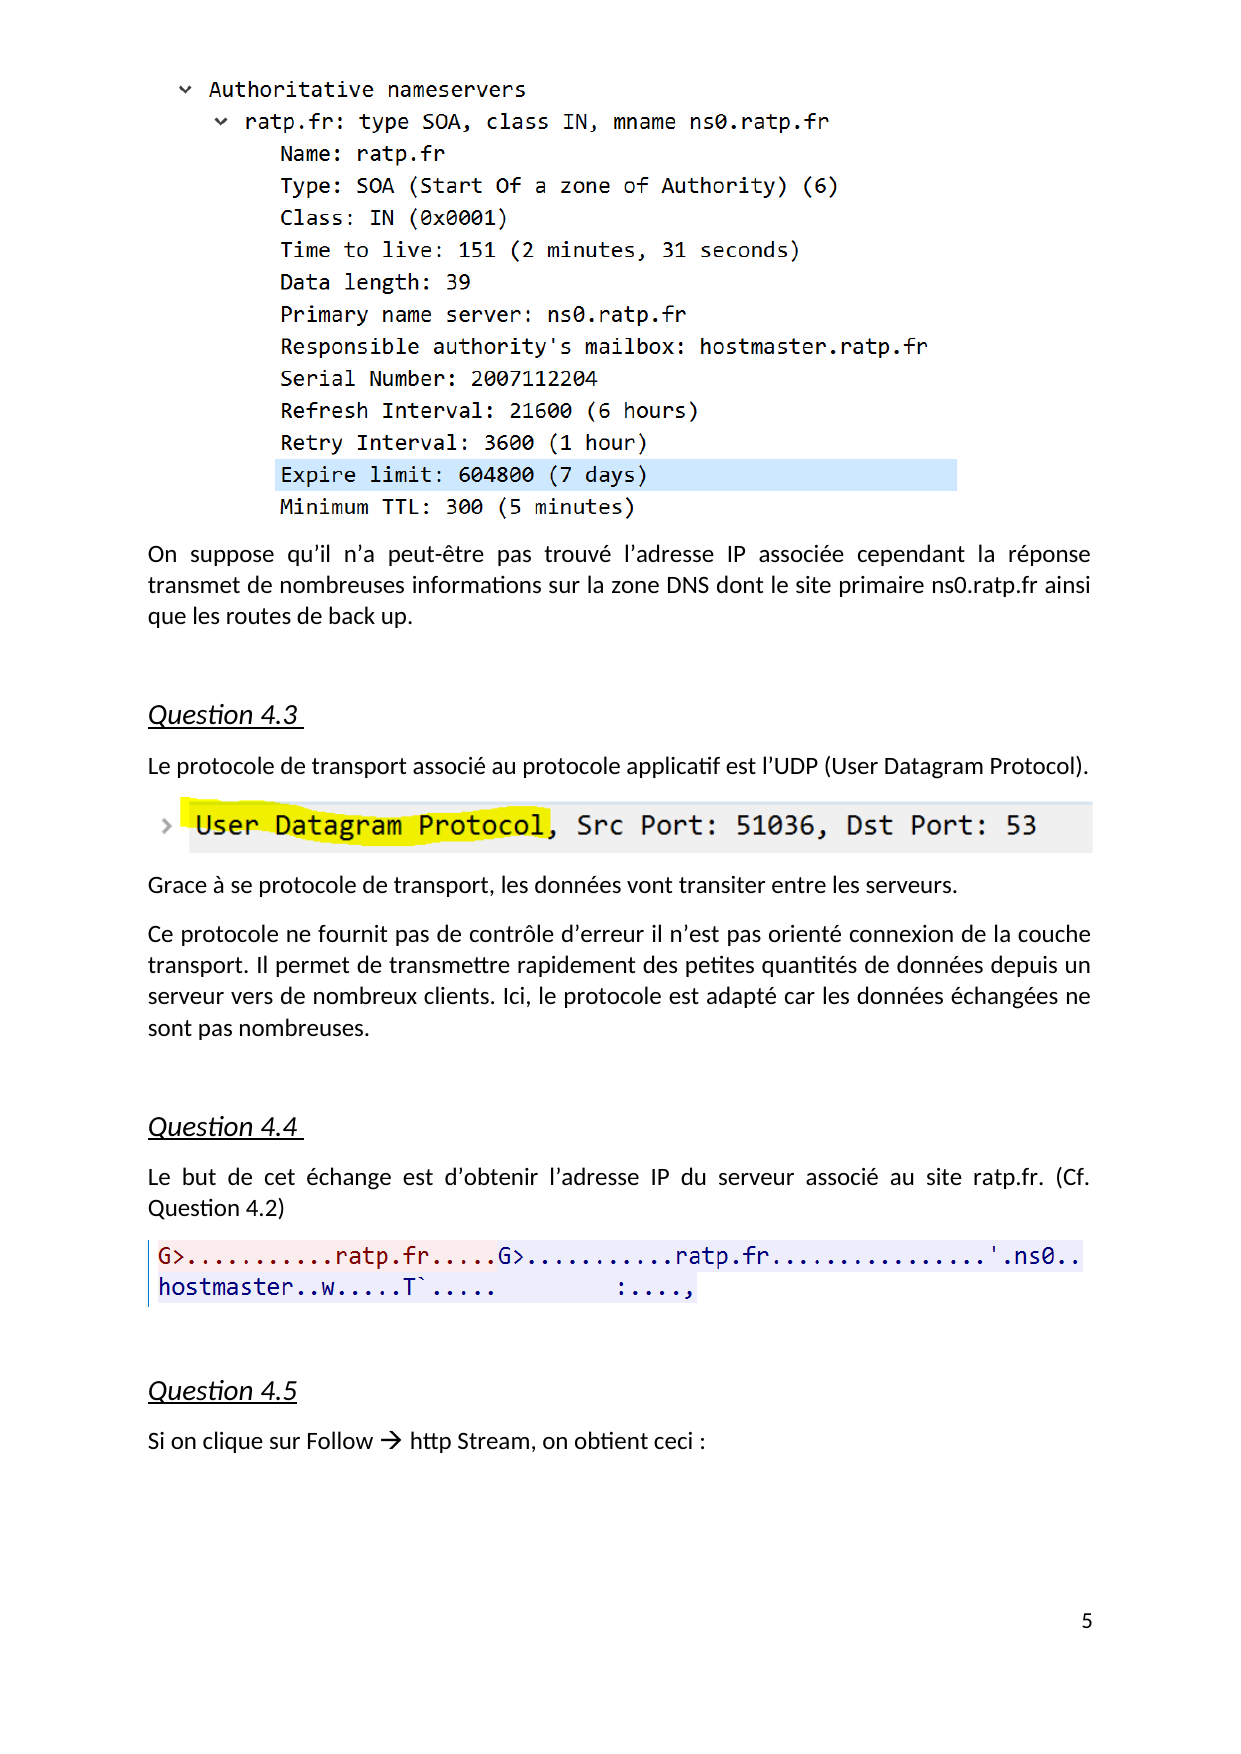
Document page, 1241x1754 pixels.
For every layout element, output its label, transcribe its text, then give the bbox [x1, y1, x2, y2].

text Question 4.3 [148, 696, 1093, 732]
text Question 4.5 [148, 1372, 1093, 1407]
text Si on clique sur Follow  http Stream, on obtient ceci : [148, 1425, 1093, 1456]
text On suppose qu’il n’a peut-être pas trouvé l’adresse IP associée cependant la réponse transmet de nombreuses informations sur la zone DNS dont le site primaire ns0.ratp.fr ainsi que les routes de back up. [148, 538, 1093, 631]
text Question 4.4 [148, 1108, 1093, 1143]
text Le protocole de transport associé au protocole applicatif est l’UDP (User Datagram Protocol). [148, 750, 1093, 780]
text Le but de cet échange est d’obtenir l’adresse IP du serveur associé au site ratp.fr. (Cf. Question 4.2) [148, 1161, 1093, 1223]
text Grace à se protocole de transport, les données vont transiter entre les serveurs. [148, 870, 1093, 900]
text Ce protocole ne fournit pas de contrôle d’erreur il n’est pas orienté connexion de la couche transport. Il permet de transmettre rapidement des petites quantités de données depuis un serveur vers de nombreux clients. Ici, le protocole est adapté car les données échangées ne sont pas nombreuses. [148, 918, 1093, 1042]
